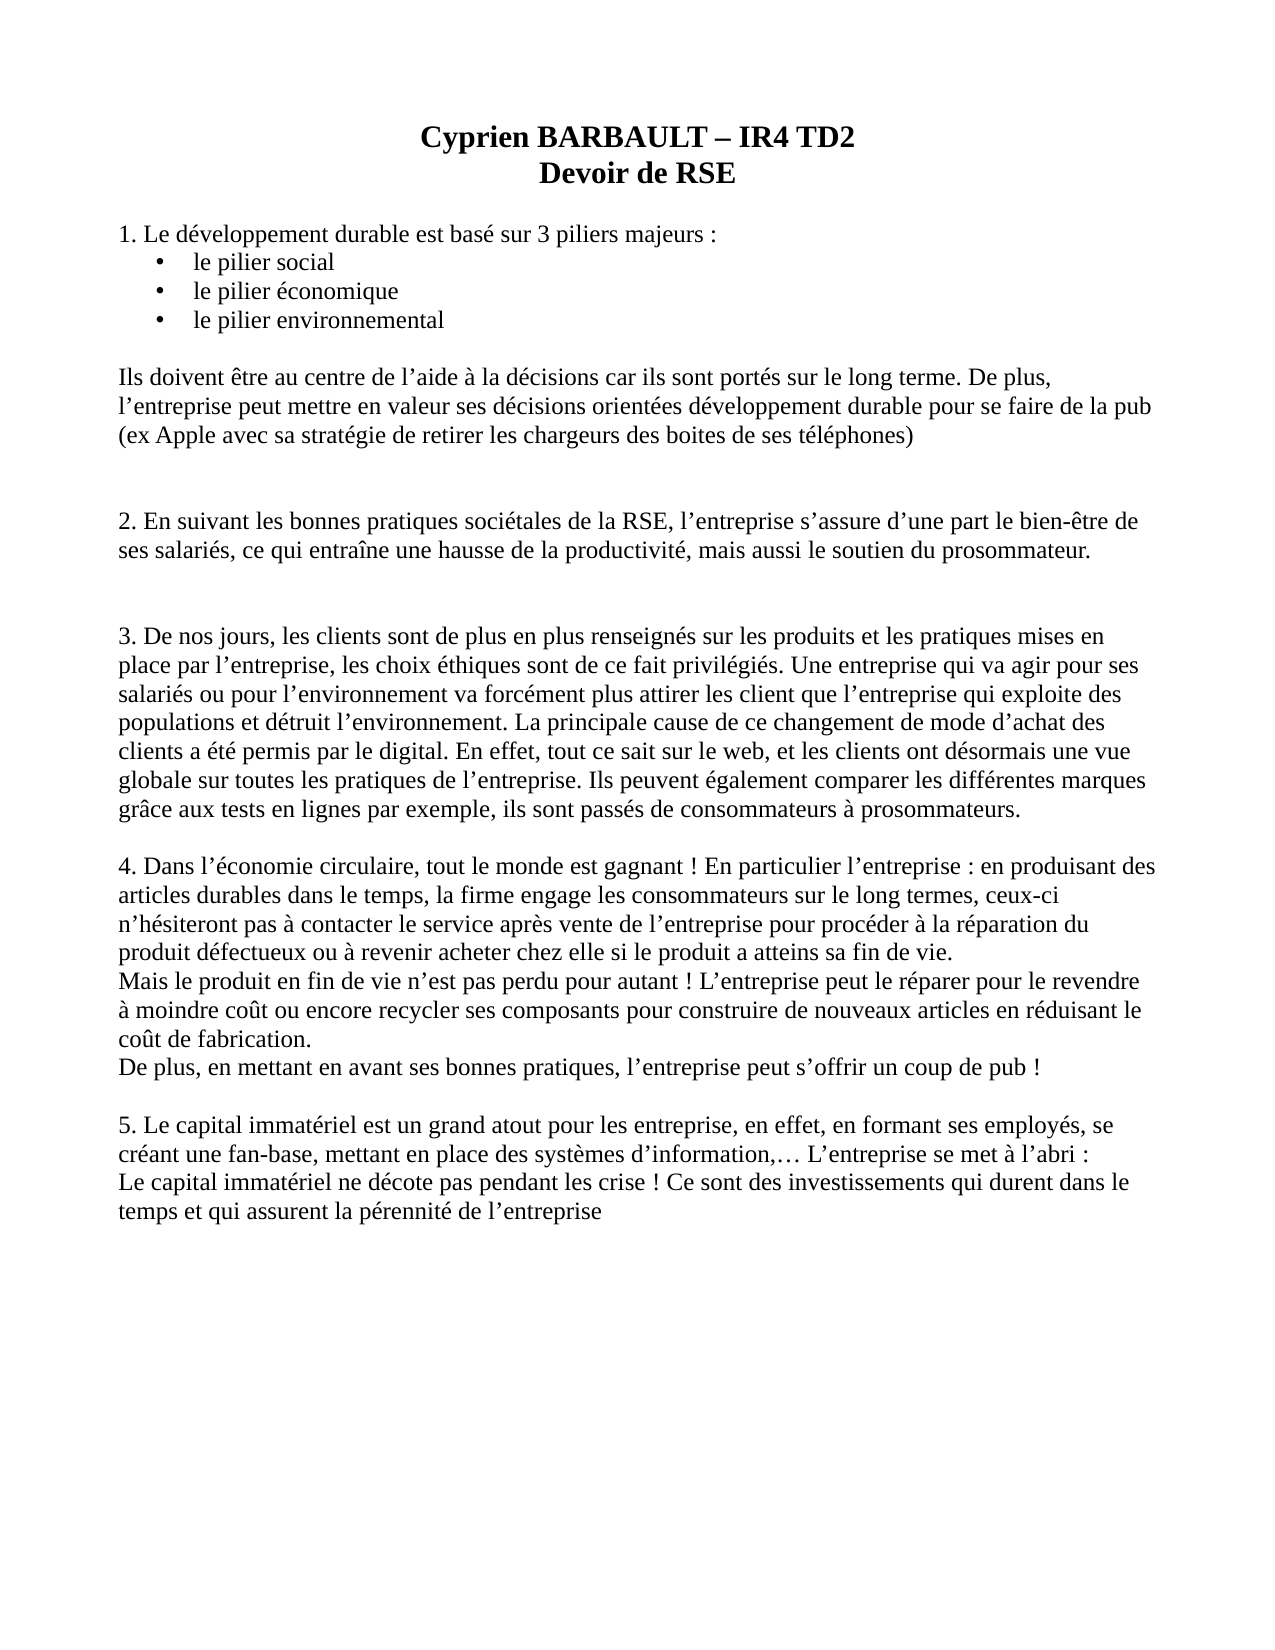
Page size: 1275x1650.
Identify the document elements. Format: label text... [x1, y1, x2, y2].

text 4. Dans l’économie circulaire, tout le monde est gagnant ! En particulier l’entreprise : en produisant des articles durables dans le temps, la firme engage les consommateurs sur le long termes, ceux-ci n’hésiteront pas à contacter le service après vente de l’entreprise pour procéder à la réparation du produit défectueux ou à revenir acheter chez elle si le produit a atteins sa fin de vie. [118, 851, 1157, 966]
text Le capital immatériel ne décote pas pendant les crise ! Ce sont des investissements qui durent dans le temps et qui assurent la pérennité de l’entreprise [118, 1167, 1157, 1225]
text Ils doivent être au centre de l’aide à la décisions car ils sont portés sur le long terme. De plus, l’entreprise peut mettre en valeur ses décisions orientées développement durable pour se faire de la pub (ex Apple avec sa stratégie de retirer les chargeurs des boites de ses téléphones) [118, 362, 1157, 449]
text 5. Le capital immatériel est un grand atout pour les entreprise, en effet, en formant ses employés, se créant une fan-base, mettant en place des systèmes d’information,… L’entreprise se met à l’abri : [118, 1110, 1157, 1167]
list le pilier environnemental [156, 305, 1157, 334]
text Cyprien BARBAULT – IR4 TD2 [118, 118, 1157, 154]
text De plus, en mettant en avant ses bonnes pratiques, l’entreprise peut s’offrir un coup de pub ! [118, 1052, 1157, 1081]
list le pilier économique [156, 276, 1157, 305]
text 3. De nos jours, les clients sont de plus en plus renseignés sur les produits et les pratiques mises en place par l’entreprise, les choix éthiques sont de ce fait privilégiés. Une entreprise qui va agir pour ses salariés ou pour l’environnement va forcément plus attirer les client que l’entreprise qui exploite des populations et détruit l’environnement. La principale cause de ce changement de mode d’achat des clients a été permis par le digital. En effet, tout ce sait sur le web, et les clients ont désormais une vue globale sur toutes les pratiques de l’entreprise. Ils peuvent également comparer les différentes marques grâce aux tests en lignes par exemple, ils sont passés de consommateurs à prosommateurs. [118, 621, 1157, 822]
list le pilier social [156, 247, 1157, 276]
text 2. En suivant les bonnes pratiques sociétales de la RSE, l’entreprise s’assure d’une part le bien-être de ses salariés, ce qui entraîne une hausse de la productivité, mais aussi le soutien du prosommateur. [118, 506, 1157, 564]
text Devoir de RSE [118, 154, 1157, 190]
text Mais le produit en fin de vie n’est pas perdu pour autant ! L’entreprise peut le réparer pour le revendre à moindre coût ou encore recycler ses composants pour construire de nouveaux articles en réduisant le coût de fabrication. [118, 966, 1157, 1052]
text 1. Le développement durable est basé sur 3 piliers majeurs : [118, 219, 1157, 247]
